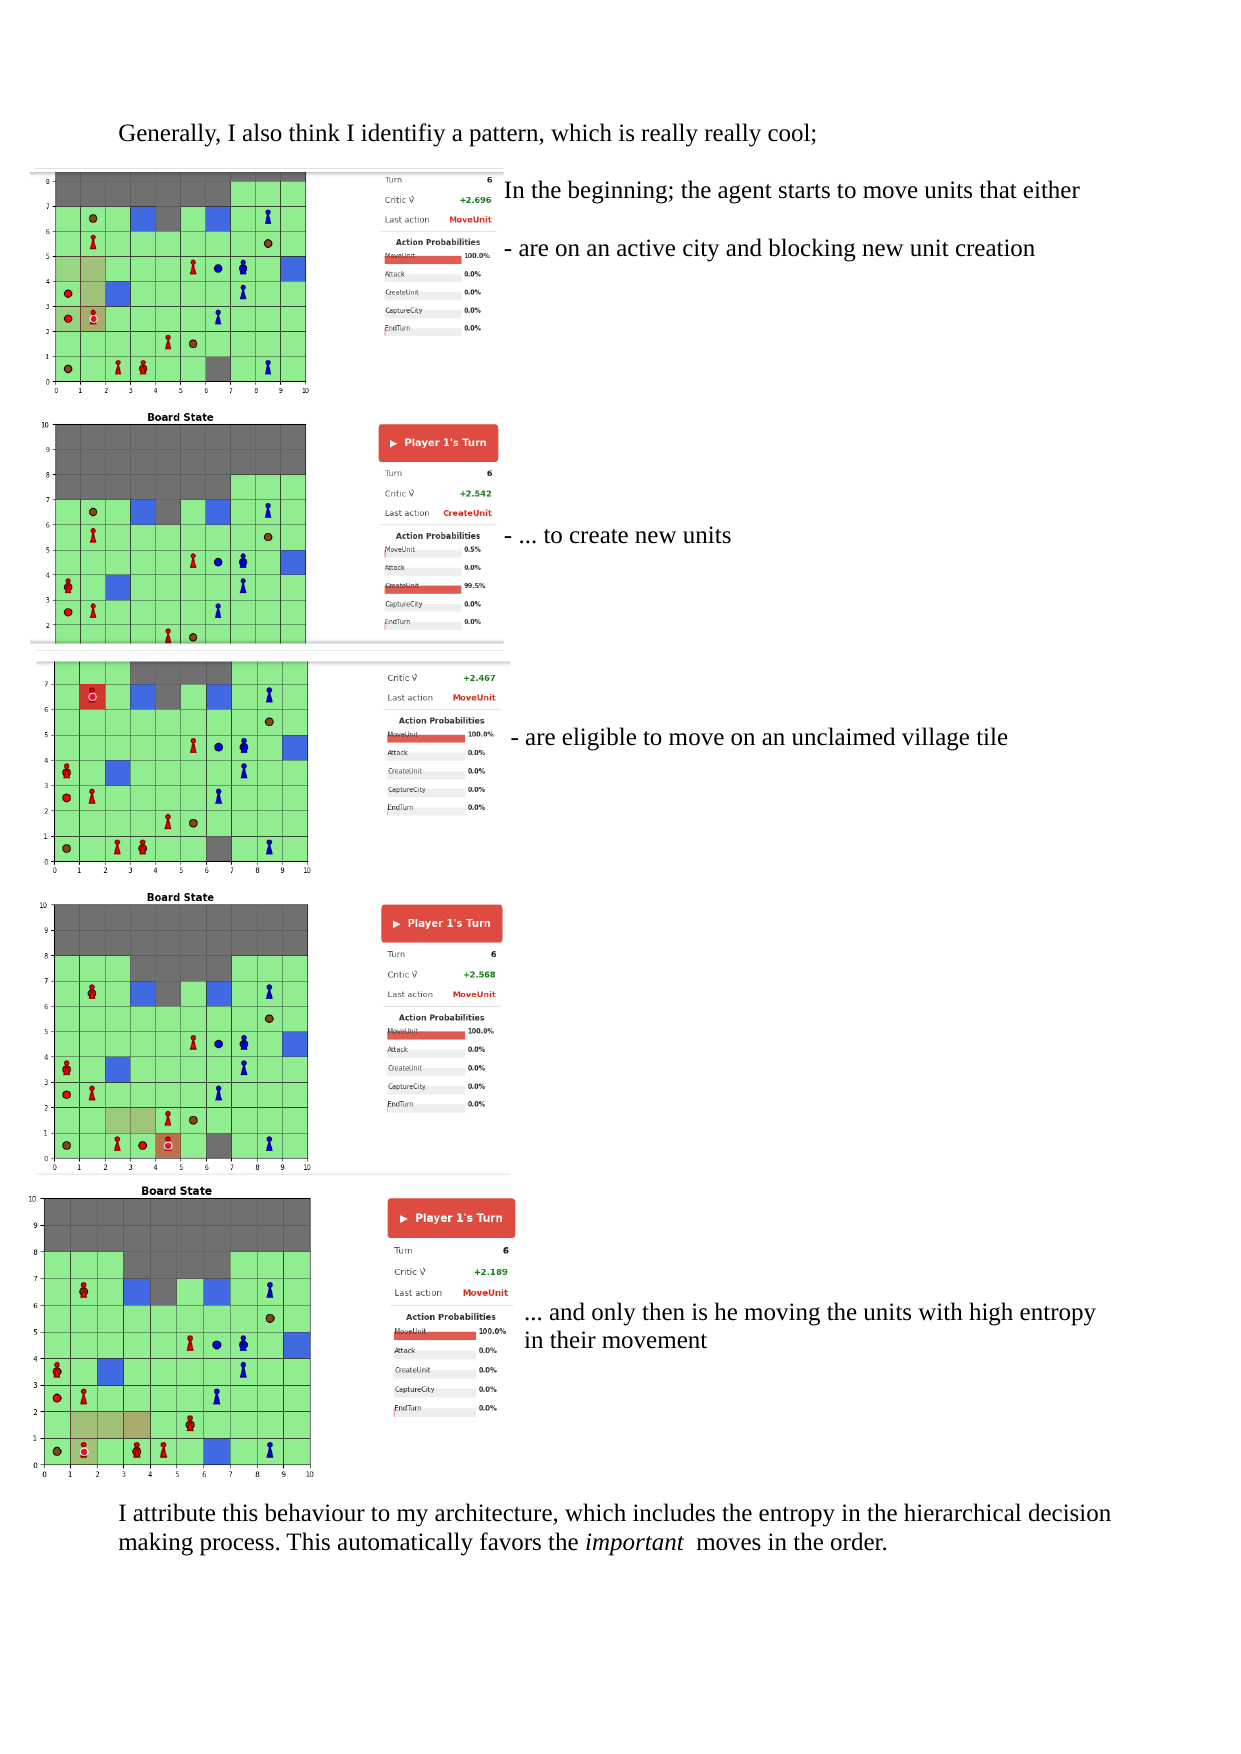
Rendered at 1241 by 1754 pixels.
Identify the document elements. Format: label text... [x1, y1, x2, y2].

text - are eligible to move on an unclaimed village tile [511, 722, 1122, 751]
text I attribute this behaviour to my architecture, which includes the entropy in the hierarchical decision making process. This automatically favors the important moves in the order. [118, 1498, 1122, 1556]
text In the beginning; the agent starts to move units that either [504, 176, 1122, 204]
text - ... to create new units [504, 521, 1122, 549]
picture [30, 168, 504, 651]
text Generally, I also think I identifiy a pattern, which is really really cool; [118, 118, 1122, 147]
picture [24, 658, 524, 1494]
text - are on an active city and blocking new unit creation [504, 233, 1122, 262]
text in their movement [524, 1326, 1122, 1354]
text ... and only then is he moving the units with high entropy [524, 1297, 1122, 1326]
